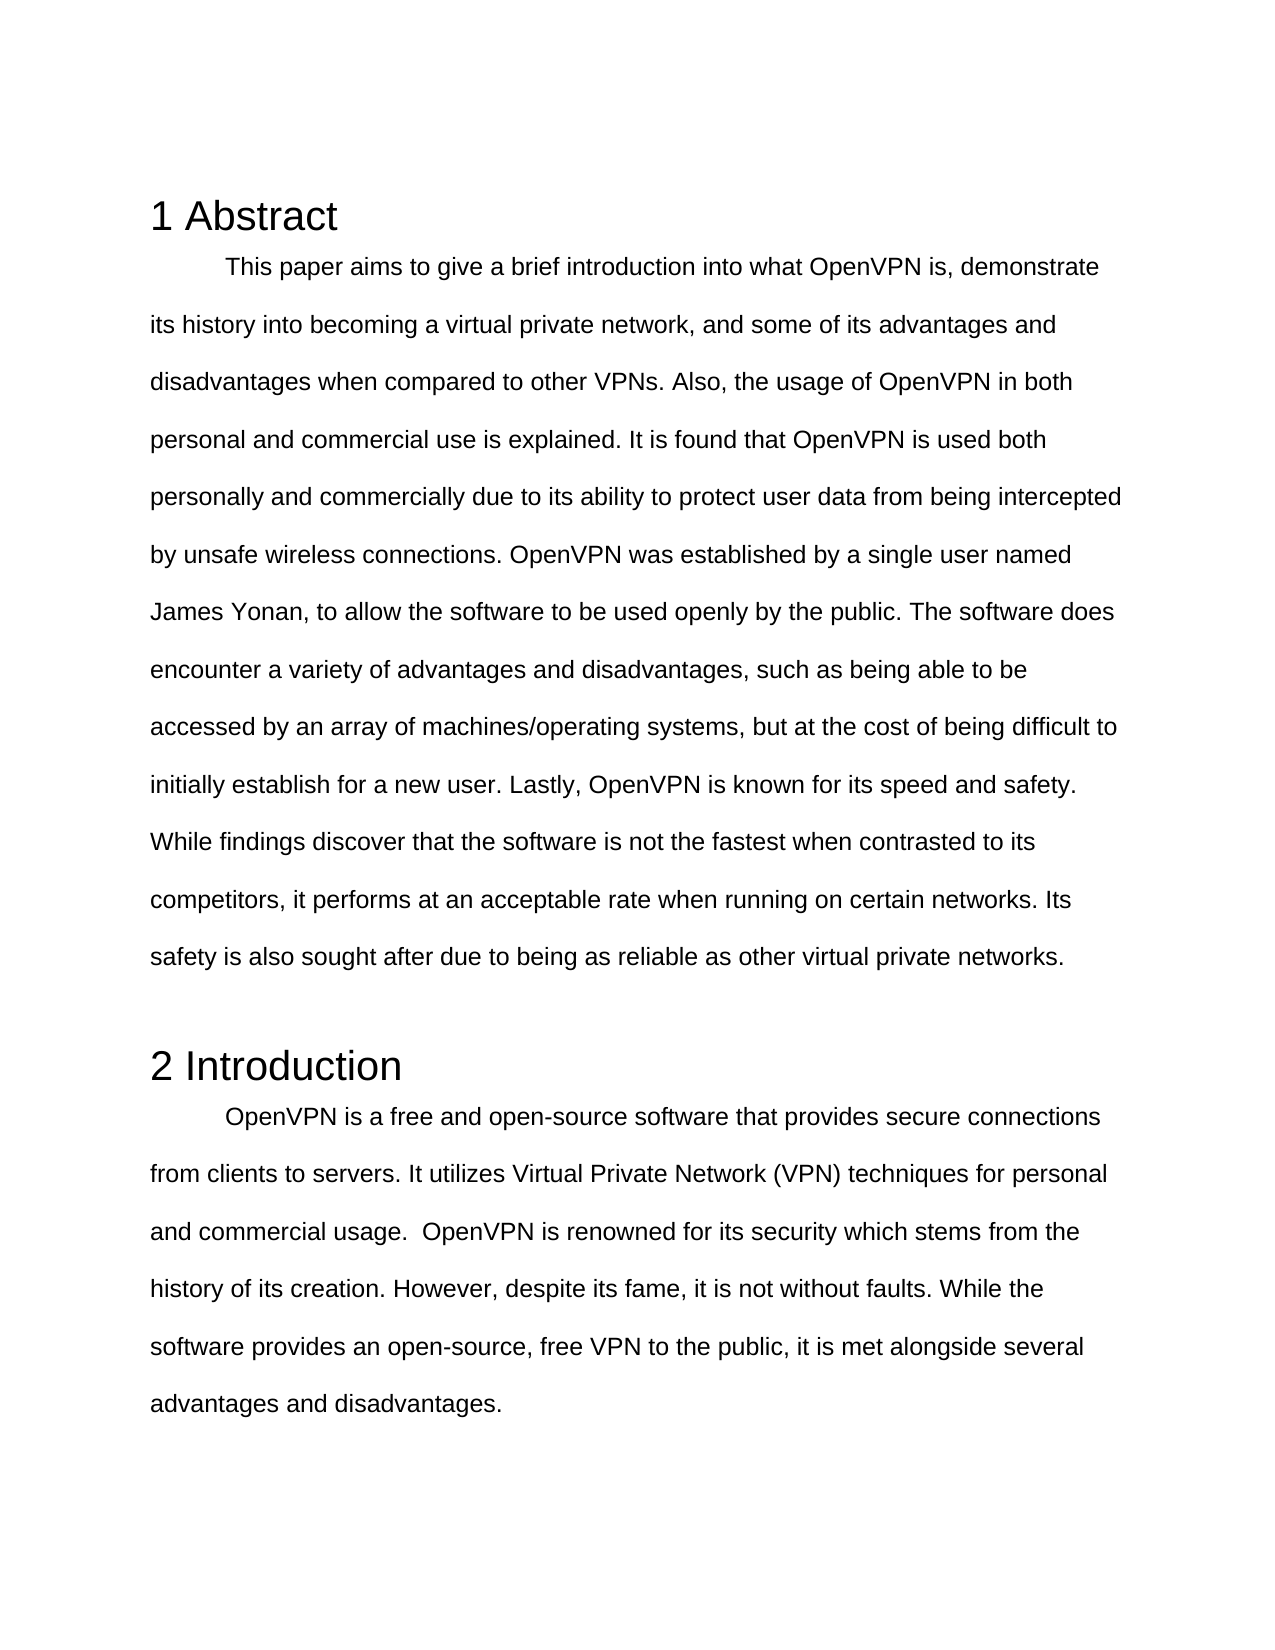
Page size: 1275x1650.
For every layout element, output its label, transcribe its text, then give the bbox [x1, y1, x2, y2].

subtitle 2 Introduction [150, 1041, 1125, 1089]
subtitle 1 Abstract [150, 192, 1125, 239]
text This paper aims to give a brief introduction into what OpenVPN is, demonstrate its history into becoming a virtual private network, and some of its advantages and disadvantages when compared to other VPNs. Also, the usage of OpenVPN in both personal and commercial use is explained. It is found that OpenVPN is used both personally and commercially due to its ability to protect user data from being intercepted by unsafe wireless connections. OpenVPN was established by a single user named James Yonan, to allow the software to be used openly by the public. The software does encounter a variety of advantages and disadvantages, such as being able to be accessed by an array of machines/operating systems, but at the cost of being difficult to initially establish for a new user. Lastly, OpenVPN is known for its speed and safety. While findings discover that the software is not the fastest when contrasted to its competitors, it performs at an acceptable rate when running on certain networks. Its safety is also sought after due to being as reliable as other virtual private networks. [150, 252, 1125, 971]
text OpenVPN is a free and open-source software that provides secure connections from clients to servers. It utilizes Virtual Private Network (VPN) techniques for personal and commercial usage. OpenVPN is renowned for its security which stems from the history of its creation. However, despite its fame, it is not without faults. While the software provides an open-source, free VPN to the public, it is met alongside several advantages and disadvantages. [150, 1102, 1125, 1418]
